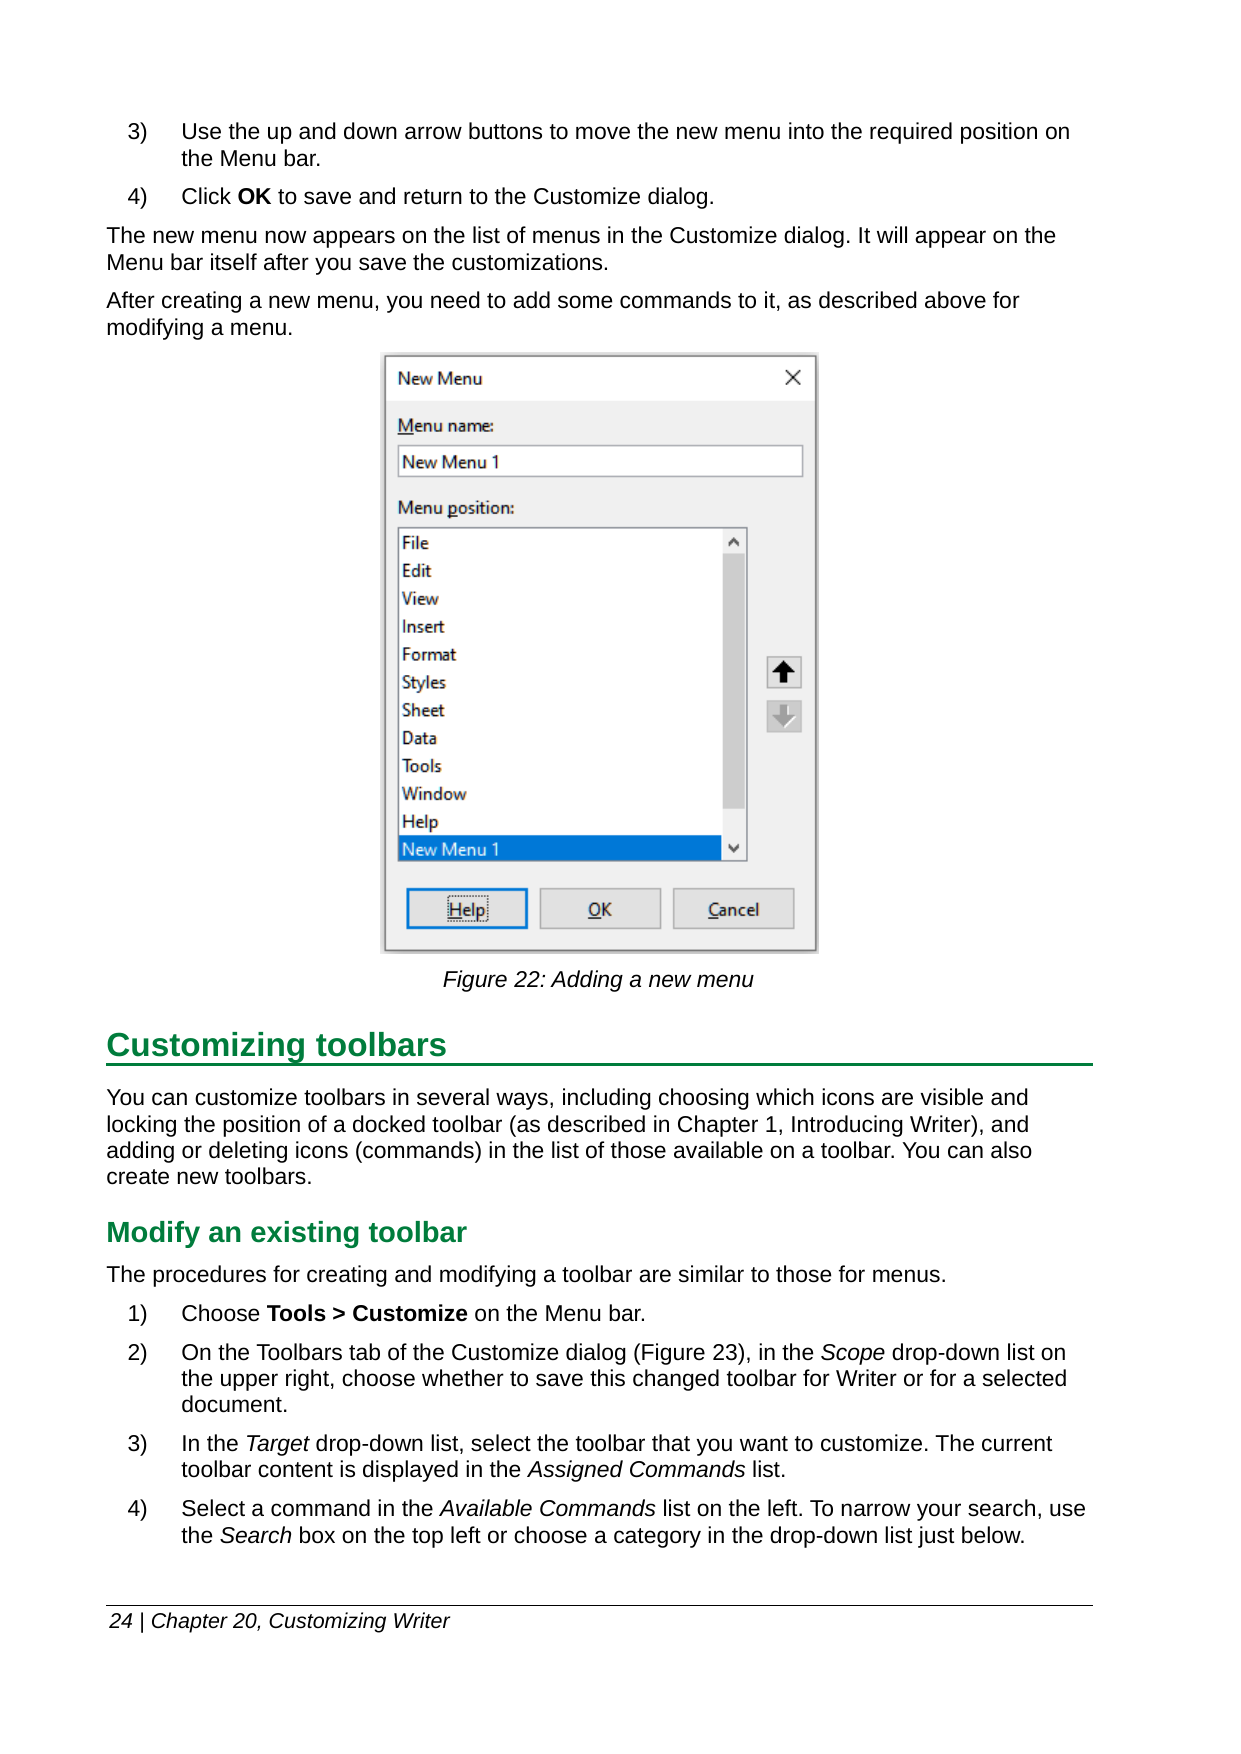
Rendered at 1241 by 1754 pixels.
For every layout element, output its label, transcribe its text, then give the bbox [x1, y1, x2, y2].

list On the Toolbars tab of the Customize dialog (Figure 23), in the Scope drop-down list on the upper right, choose whether to save this changed toolbar for Writer or for a selected document. [148, 1338, 1093, 1417]
subtitle Customizing toolbars [106, 1025, 1093, 1063]
list In the Target drop-down list, select the toolbar that you want to customize. The current toolbar content is displayed in the Assigned Commands list. [148, 1430, 1093, 1483]
list Select a command in the Available Commands list on the left. To narrow your search, use the Search box on the top left or choose a category in the drop-down list just below. [148, 1495, 1093, 1548]
text Figure 22: Adding a new menu [372, 966, 827, 993]
list Click OK to save and return to the Customize dialog. [148, 183, 1093, 210]
text You can customize toolbars in several ways, including choosing which icons are visible and locking the position of a docked toolbar (as described in Chapter 1, Introducing Writer), and adding or deleting icons (commands) in the list of those available on a toolbar. You can also create new toolbars. [106, 1084, 1093, 1190]
list Use the up and down arrow buttons to move the new menu into the required position on the Menu bar. [148, 118, 1093, 171]
list Choose Tools > Customize on the Menu bar. [148, 1299, 1093, 1326]
subtitle Modify an existing toolbar [106, 1215, 1093, 1248]
text The procedures for creating and modifying a toolbar are similar to those for menus. [106, 1261, 1093, 1287]
text After creating a new menu, you need to add some commands to it, as described above for modifying a menu. [106, 287, 1093, 340]
text The new menu now appears on the list of menus in the Customize dialog. It will appear on the Menu bar itself after you save the customizations. [106, 222, 1093, 275]
picture [380, 352, 819, 954]
